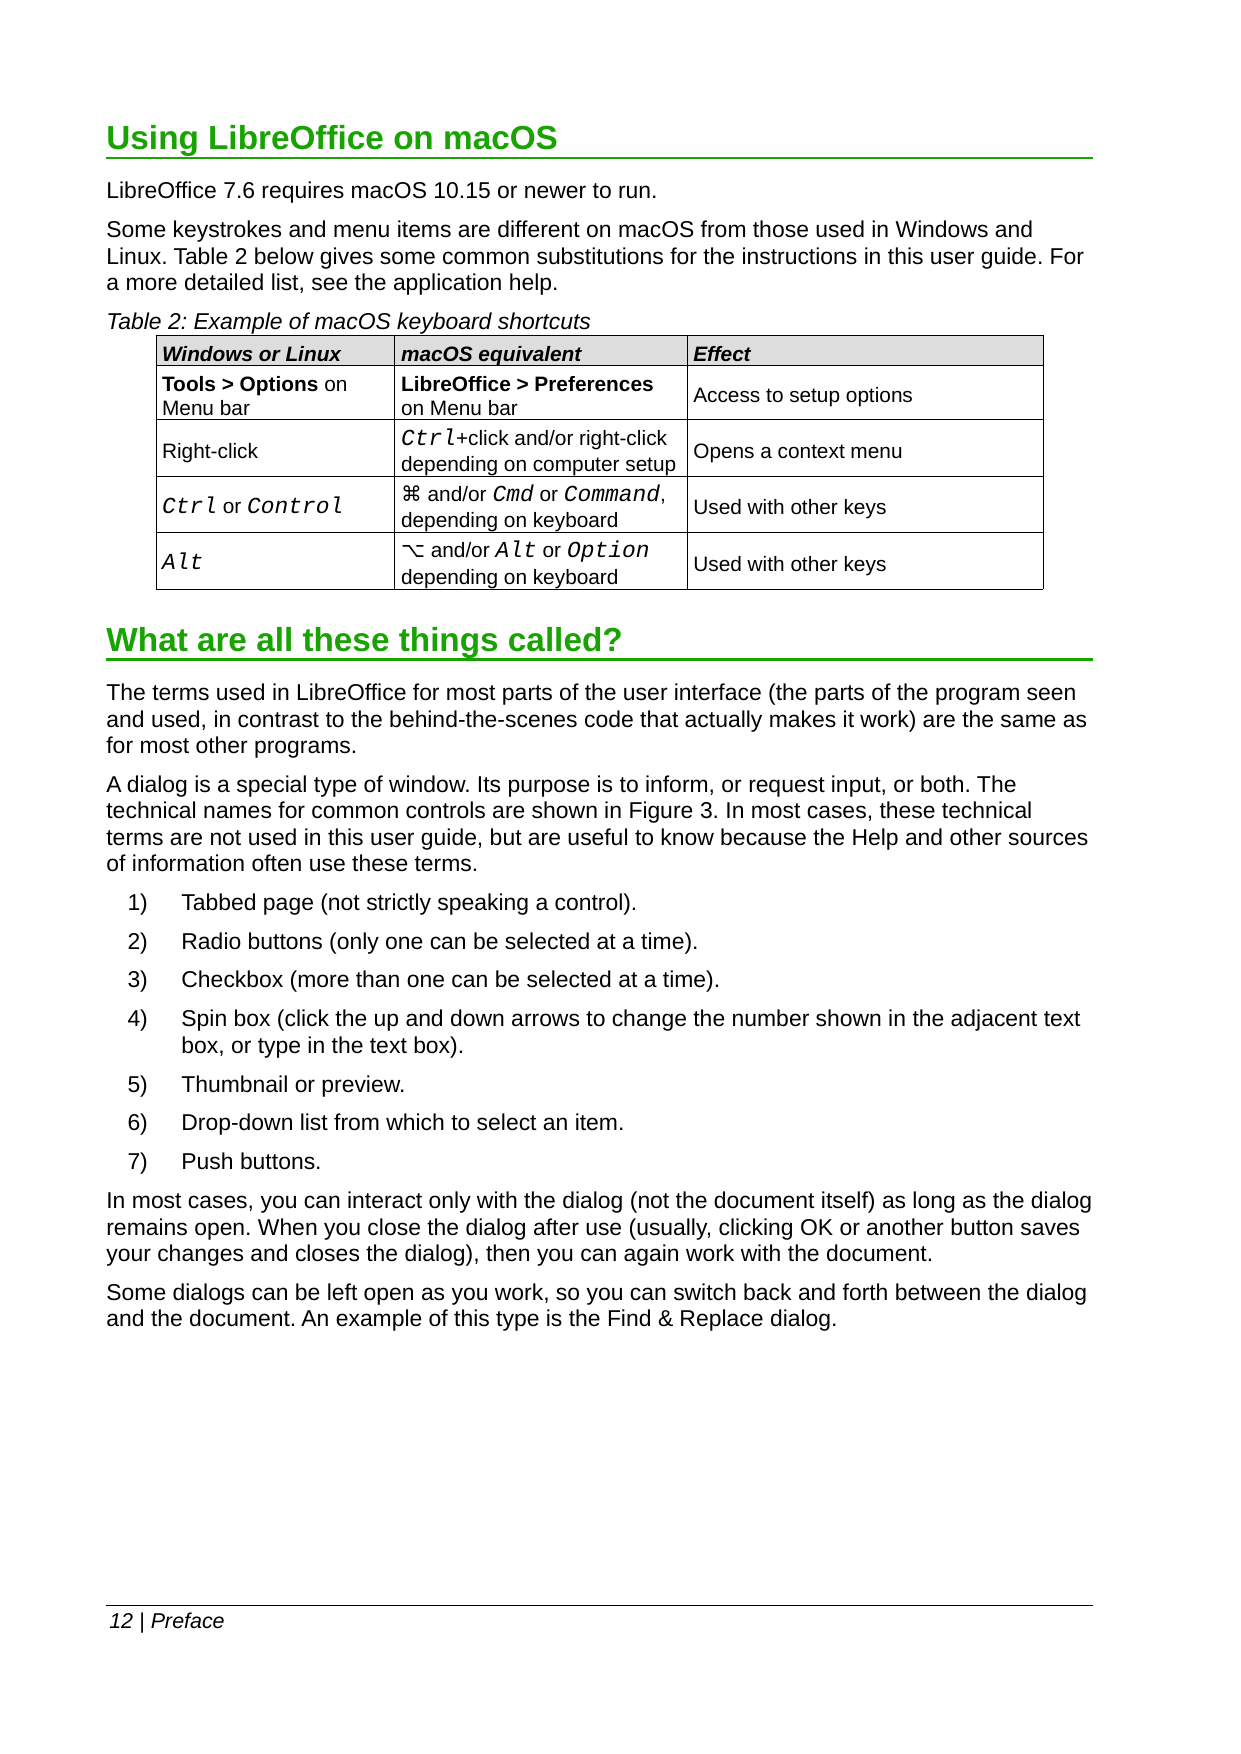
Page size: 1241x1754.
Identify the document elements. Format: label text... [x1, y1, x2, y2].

table_header macOS equivalent [395, 336, 687, 365]
text LibreOffice 7.6 requires macOS 10.15 or newer to run. [106, 177, 1093, 204]
table_cell Used with other keys [688, 533, 1043, 589]
table_cell Access to setup options [688, 366, 1043, 419]
list Checkbox (more than one can be selected at a time). [148, 966, 1093, 993]
table_cell Alt [157, 533, 394, 589]
subtitle What are all these things called? [106, 620, 1093, 658]
subtitle Using LibreOffice on macOS [106, 118, 1093, 157]
list Thumbnail or preview. [148, 1071, 1093, 1097]
list Push buttons. [148, 1148, 1093, 1174]
text Some dialogs can be left open as you work, so you can switch back and forth between the dialog and the document. An example of this type is the Find & Replace dialog. [106, 1279, 1093, 1331]
table_cell Tools > Options on Menu bar [157, 366, 394, 419]
list Radio buttons (only one can be selected at a time). [148, 928, 1093, 954]
list Drop-down list from which to select an item. [148, 1109, 1093, 1136]
text A dialog is a special type of window. Its purpose is to inform, or request input, or both. The technical names for common controls are shown in Figure 3. In most cases, these technical terms are not used in this user guide, but are useful to know because the Help and other sources of information often use these terms. [106, 771, 1093, 876]
text The terms used in LibreOffice for most parts of the user interface (the parts of the program seen and used, in contrast to the behind-the-scenes code that actually makes it work) are the same as for most other programs. [106, 679, 1093, 758]
table_cell Opens a context menu [688, 420, 1043, 476]
table_header Effect [688, 336, 1043, 365]
list Spin box (click the up and down arrows to change the number shown in the adjacent text box, or type in the text box). [148, 1005, 1093, 1058]
table_cell Right-click [157, 420, 394, 476]
table_cell Used with other keys [688, 477, 1043, 532]
table_cell Ctrl+click and/or right-click depending on computer setup [395, 420, 687, 476]
list Table 2: Example of macOS keyboard shortcuts [106, 308, 1093, 334]
table_cell ⌘ and/or Cmd or Command, depending on keyboard [395, 477, 687, 532]
table_cell Ctrl or Control [157, 477, 394, 532]
text In most cases, you can interact only with the dialog (not the document itself) as long as the dialog remains open. When you close the dialog after use (usually, clicking OK or another button saves your changes and closes the dialog), then you can again work with the document. [106, 1187, 1093, 1266]
table_cell ⌥ and/or Alt or Option depending on keyboard [395, 533, 687, 589]
table_cell LibreOffice > Preferences on Menu bar [395, 366, 687, 419]
list Tabbed page (not strictly speaking a control). [148, 889, 1093, 915]
table_header Windows or Linux [157, 336, 394, 365]
text Some keystrokes and menu items are different on macOS from those used in Windows and Linux. Table 2 below gives some common substitutions for the instructions in this user guide. For a more detailed list, see the application help. [106, 216, 1093, 295]
